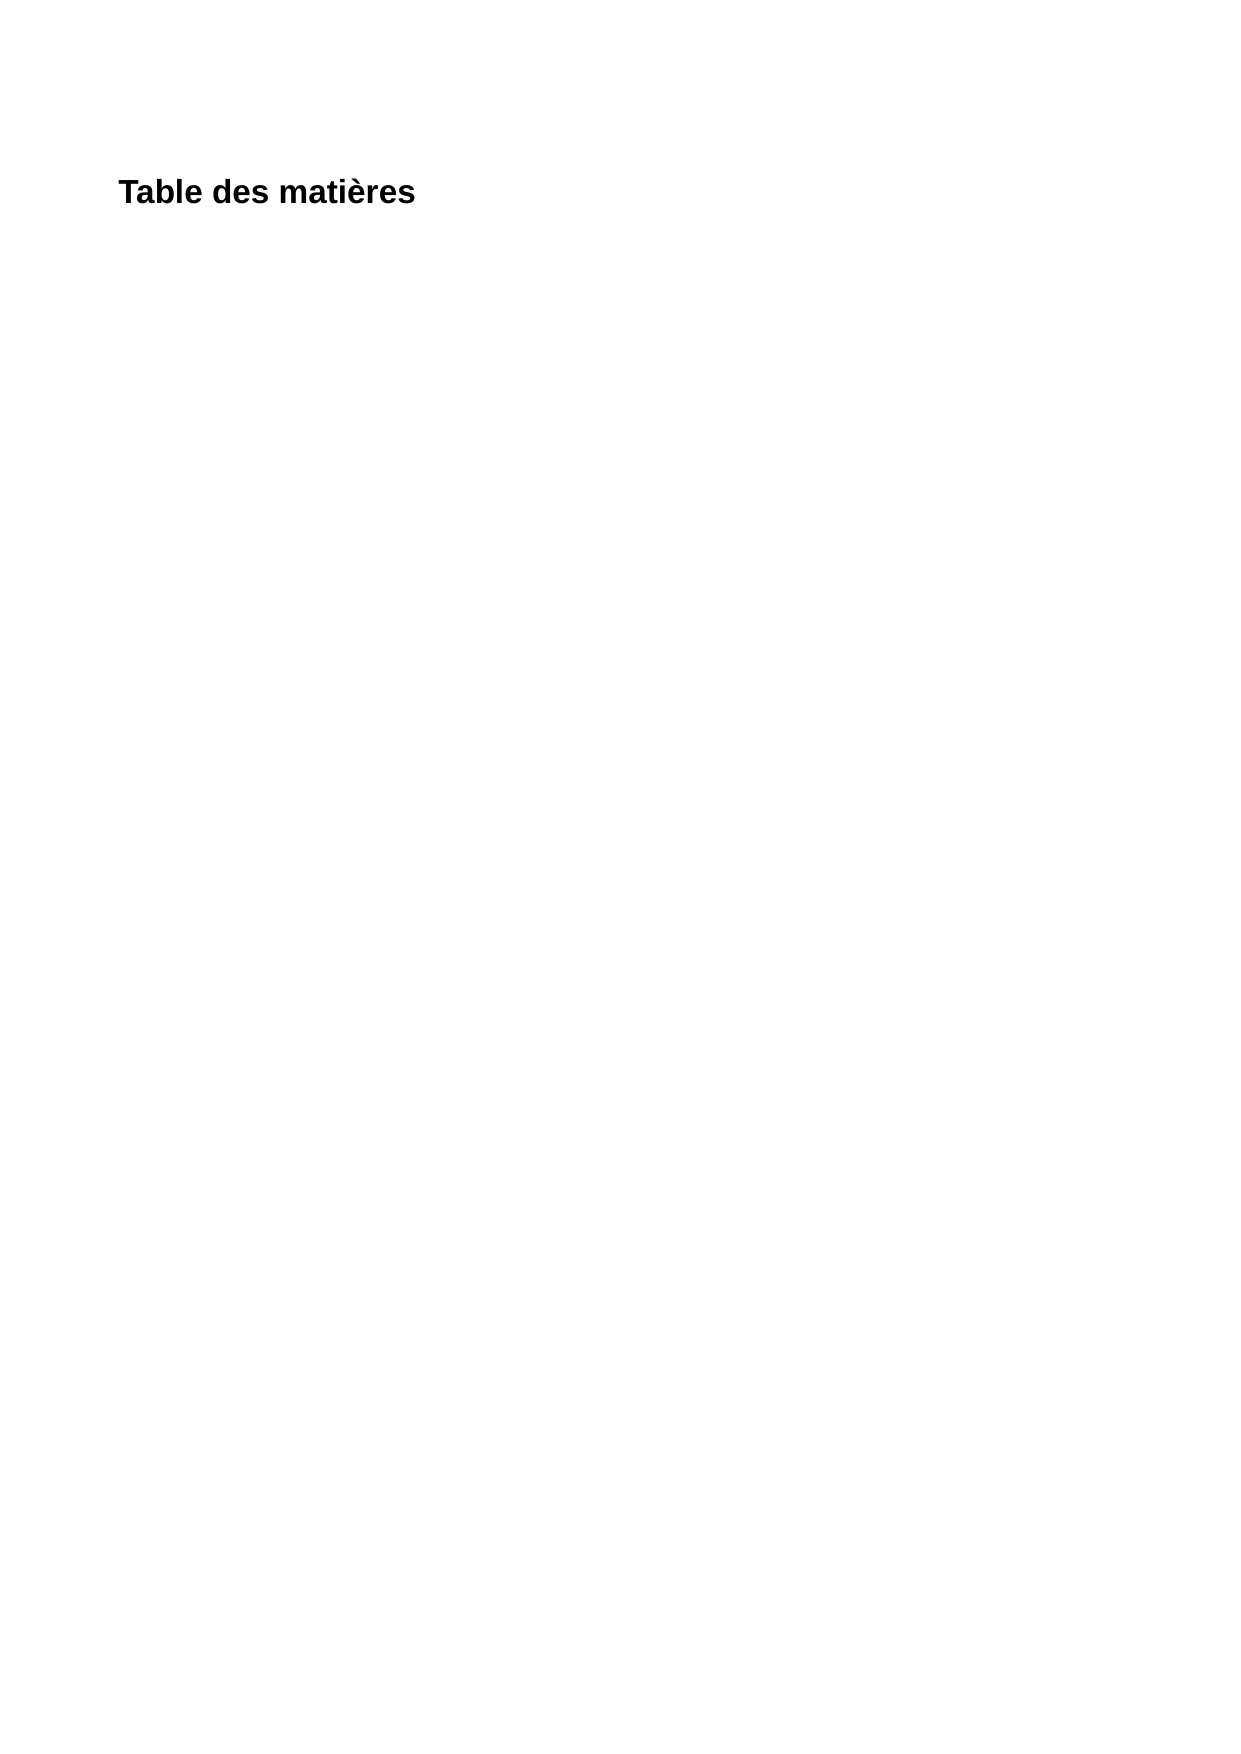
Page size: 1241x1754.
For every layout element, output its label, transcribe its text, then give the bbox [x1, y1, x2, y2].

subtitle Table des matières [118, 172, 1122, 210]
